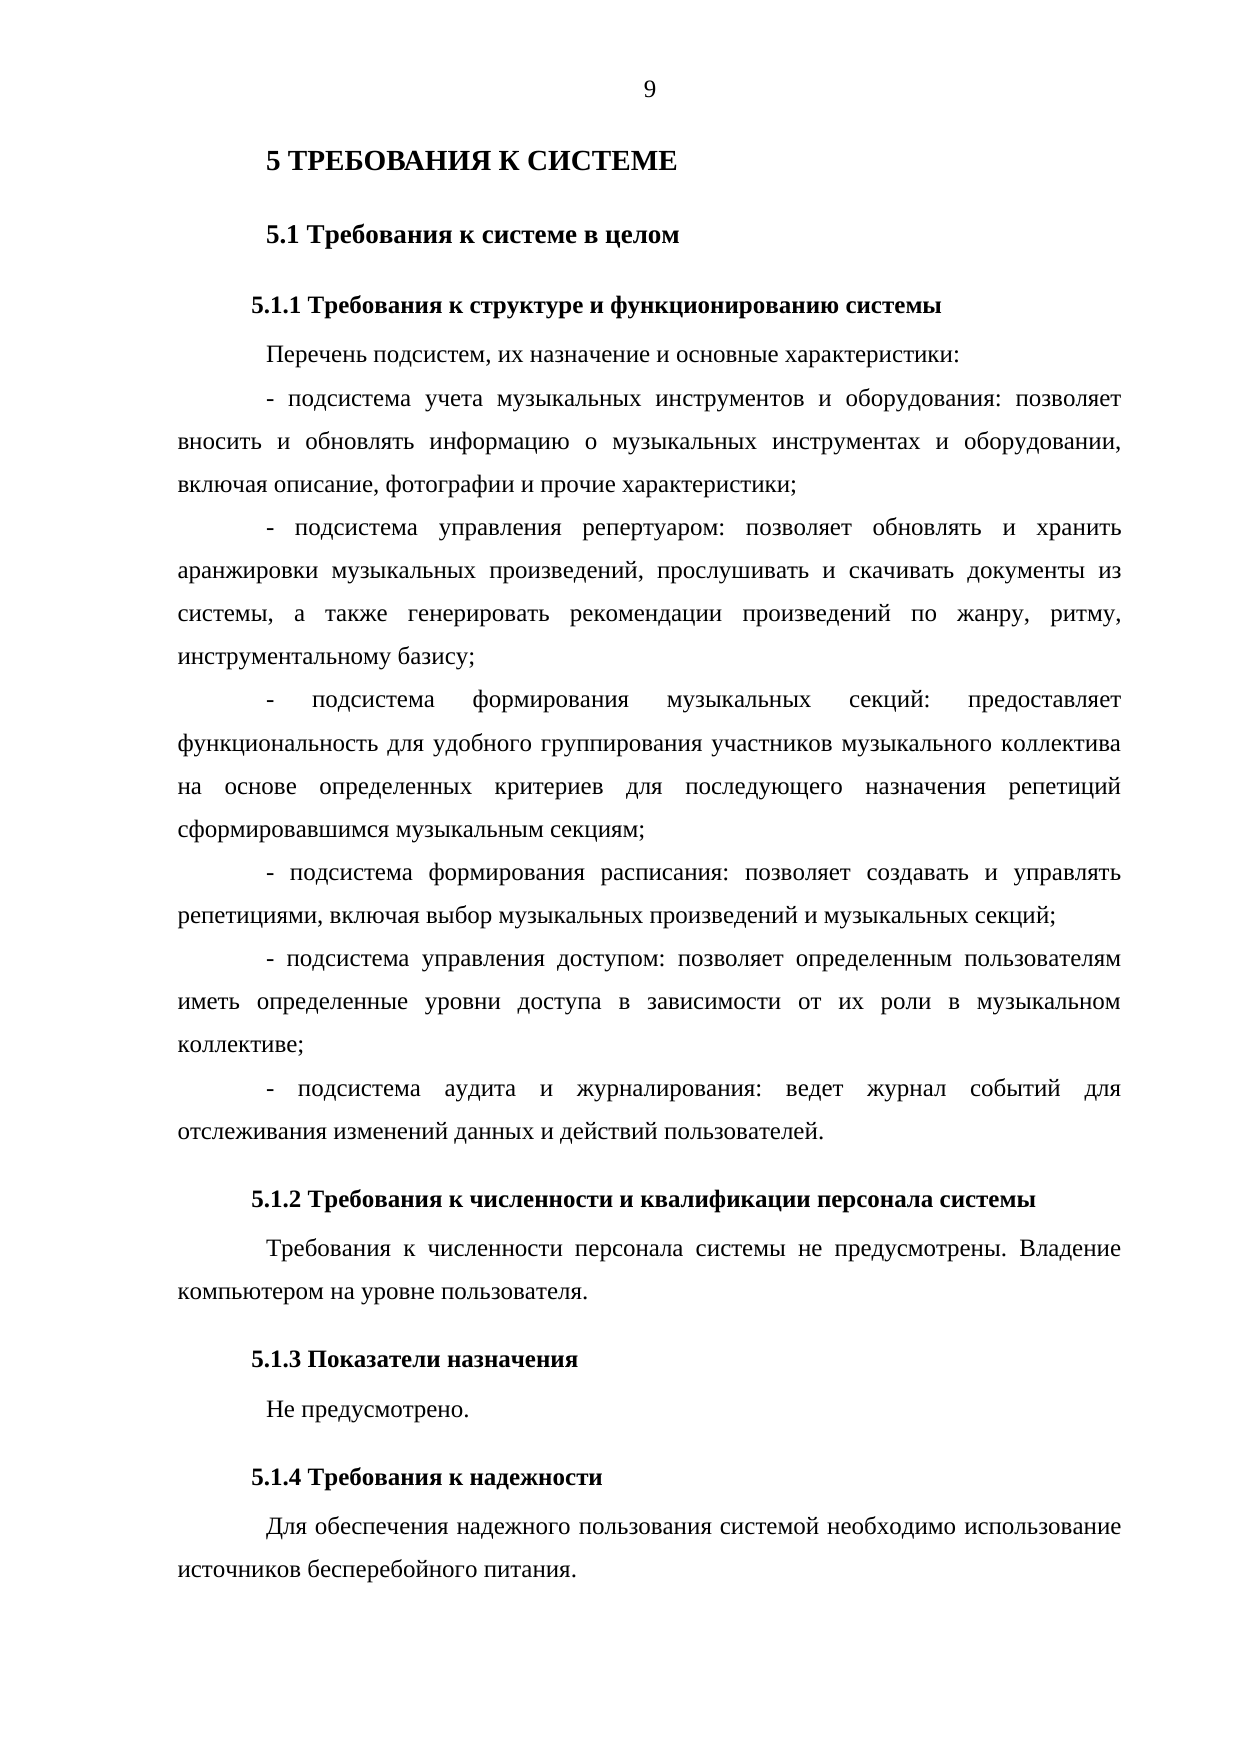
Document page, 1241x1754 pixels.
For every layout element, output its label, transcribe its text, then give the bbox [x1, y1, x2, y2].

text - подсистема формирования расписания: позволяет создавать и управлять репетициями, включая выбор музыкальных произведений и музыкальных секций; [177, 857, 1122, 929]
text - подсистема учета музыкальных инструментов и оборудования: позволяет вносить и обновлять информацию о музыкальных инструментах и оборудовании, включая описание, фотографии и прочие характеристики; [177, 383, 1122, 498]
subtitle ТРЕБОВАНИЯ К СИСТЕМЕ [266, 143, 1122, 177]
text - подсистема управления репертуаром: позволяет обновлять и хранить аранжировки музыкальных произведений, прослушивать и скачивать документы из системы, а также генерировать рекомендации произведений по жанру, ритму, инструментальному базису; [177, 512, 1122, 670]
text Требования к численности персонала системы не предусмотрены. Владение компьютером на уровне пользователя. [177, 1233, 1122, 1305]
text Не предусмотрено. [177, 1394, 1122, 1423]
text Перечень подсистем, их назначение и основные характеристики: [177, 339, 1122, 368]
subtitle Требования к надежности [251, 1462, 1122, 1491]
subtitle Требования к численности и квалификации персонала системы [251, 1184, 1122, 1213]
text Для обеспечения надежного пользования системой необходимо использование источников бесперебойного питания. [177, 1511, 1122, 1583]
text - подсистема формирования музыкальных секций: предоставляет функциональность для удобного группирования участников музыкального коллектива на основе определенных критериев для последующего назначения репетиций сформировавшимся музыкальным секциям; [177, 684, 1122, 843]
subtitle Требования к системе в целом [266, 218, 1122, 249]
subtitle Требования к структуре и функционированию системы [251, 290, 1122, 319]
subtitle Показатели назначения [251, 1344, 1122, 1373]
text - подсистема аудита и журналирования: ведет журнал событий для отслеживания изменений данных и действий пользователей. [177, 1073, 1122, 1144]
text - подсистема управления доступом: позволяет определенным пользователям иметь определенные уровни доступа в зависимости от их роли в музыкальном коллективе; [177, 943, 1122, 1058]
